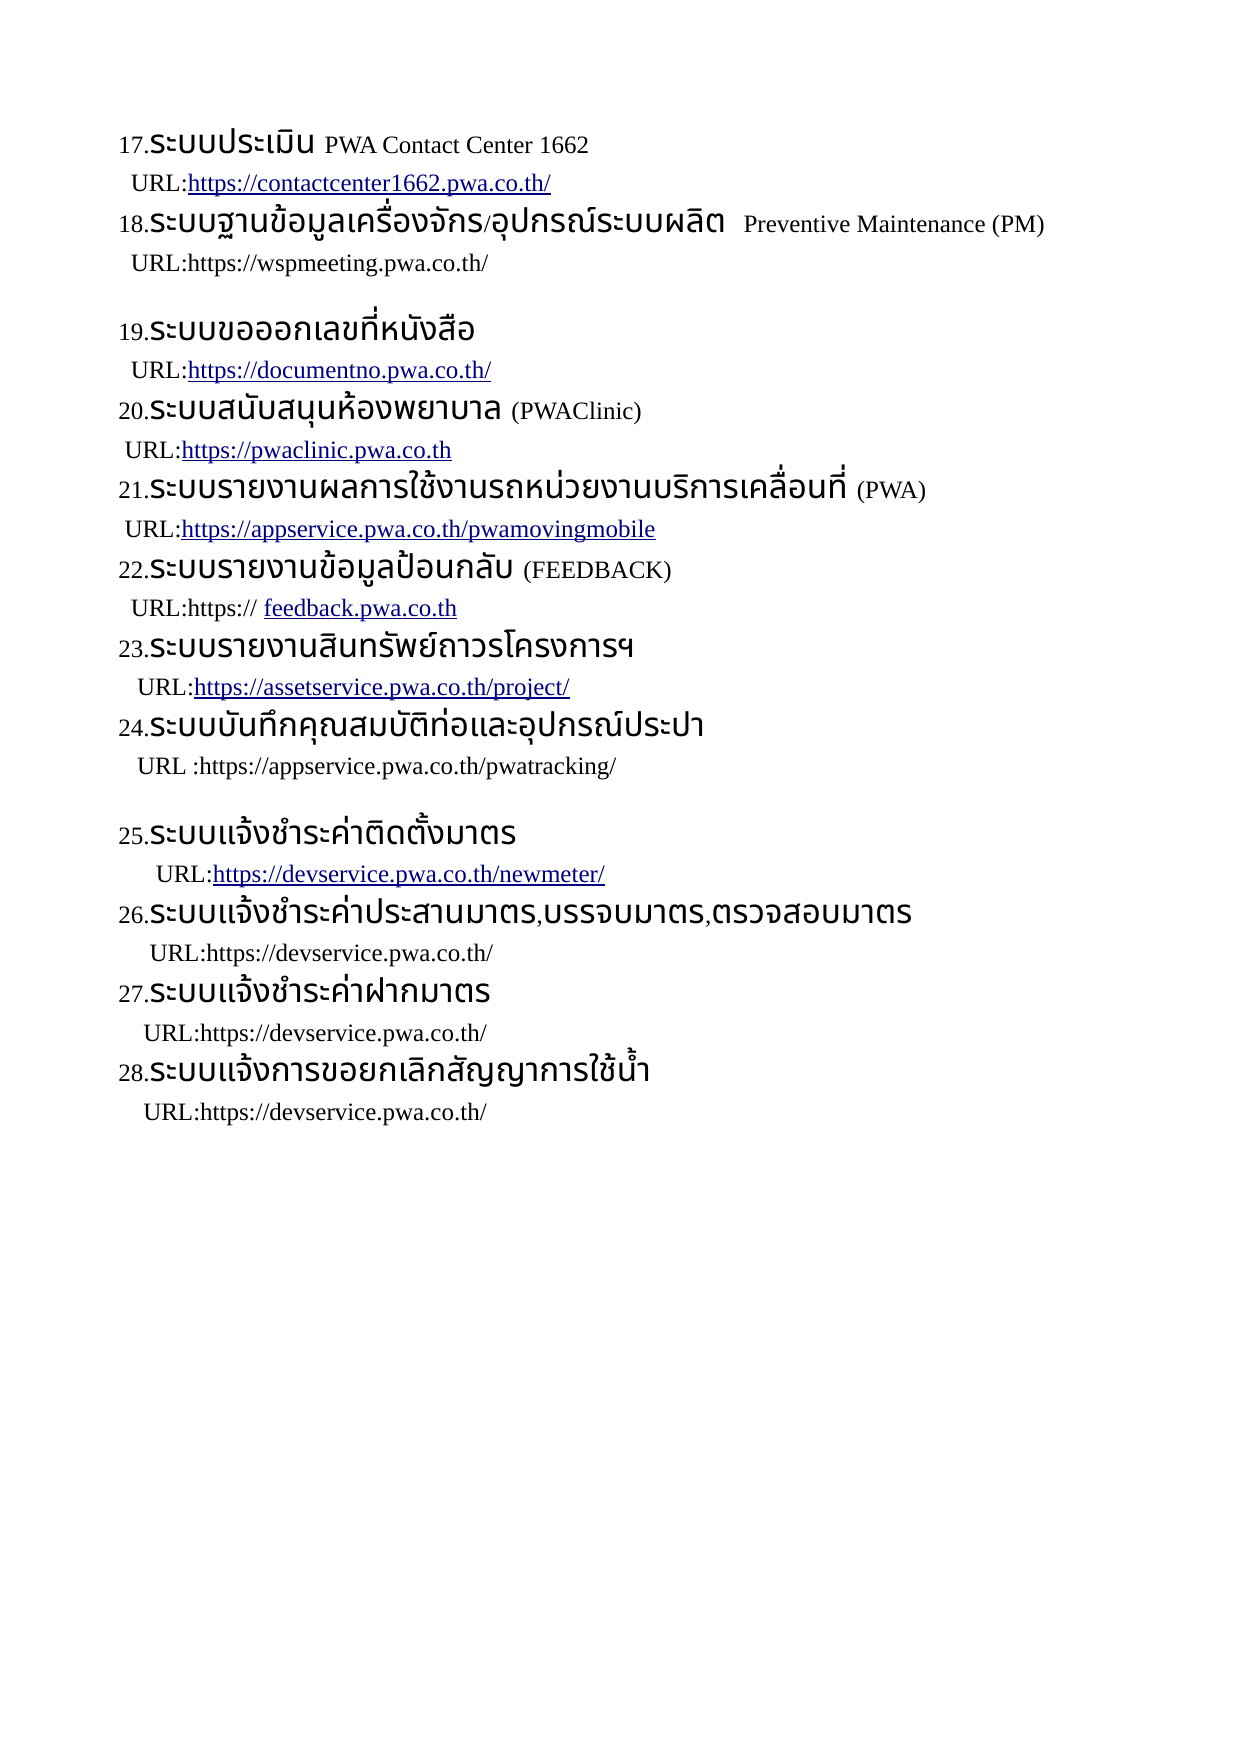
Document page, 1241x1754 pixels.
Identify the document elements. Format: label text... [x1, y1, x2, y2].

text URL:https://assetservice.pwa.co.th/project/ [118, 672, 1122, 701]
text 25.ระบบแจ้งชำระค่าติดตั้งมาตร [118, 809, 1122, 859]
text URL:https://wspmeeting.pwa.co.th/ [118, 248, 1122, 276]
text URL:https://appservice.pwa.co.th/pwamovingmobile [118, 514, 1122, 543]
text URL:https://devservice.pwa.co.th/ [118, 938, 1122, 967]
text 22.ระบบรายงานข้อมูลป้อนกลับ (FEEDBACK) [118, 543, 1122, 593]
text URL:https://devservice.pwa.co.th/ [118, 1097, 1122, 1126]
text 21.ระบบรายงานผลการใช้งานรถหน่วยงานบริการเคลื่อนที่ (PWA) [118, 463, 1122, 514]
text 27.ระบบแจ้งชำระค่าฝากมาตร [118, 967, 1122, 1018]
text URL :https://appservice.pwa.co.th/pwatracking/ [118, 751, 1122, 780]
text URL:https://pwaclinic.pwa.co.th [118, 435, 1122, 463]
text URL:https:// feedback.pwa.co.th [118, 593, 1122, 622]
text 23.ระบบรายงานสินทรัพย์ถาวรโครงการฯ [118, 622, 1122, 672]
text 28.ระบบแจ้งการขอยกเลิกสัญญาการใช้น้ำ [118, 1046, 1122, 1097]
text URL:https://documentno.pwa.co.th/ [118, 356, 1122, 384]
text 18.ระบบฐานข้อมูลเครื่องจักร/อุปกรณ์ระบบผลิต Preventive Maintenance (PM) [118, 197, 1122, 248]
text 19.ระบบขอออกเลขที่หนังสือ [118, 305, 1122, 356]
text URL:https://devservice.pwa.co.th/newmeter/ [118, 859, 1122, 888]
text 20.ระบบสนับสนุนห้องพยาบาล (PWAClinic) [118, 384, 1122, 435]
text URL:https://contactcenter1662.pwa.co.th/ [118, 168, 1122, 197]
text 26.ระบบแจ้งชำระค่าประสานมาตร,บรรจบมาตร,ตรวจสอบมาตร [118, 888, 1122, 938]
text 24.ระบบบันทึกคุณสมบัติท่อและอุปกรณ์ประปา [118, 701, 1122, 751]
text URL:https://devservice.pwa.co.th/ [118, 1018, 1122, 1046]
text 17.ระบบประเมิน PWA Contact Center 1662 [118, 118, 1122, 168]
